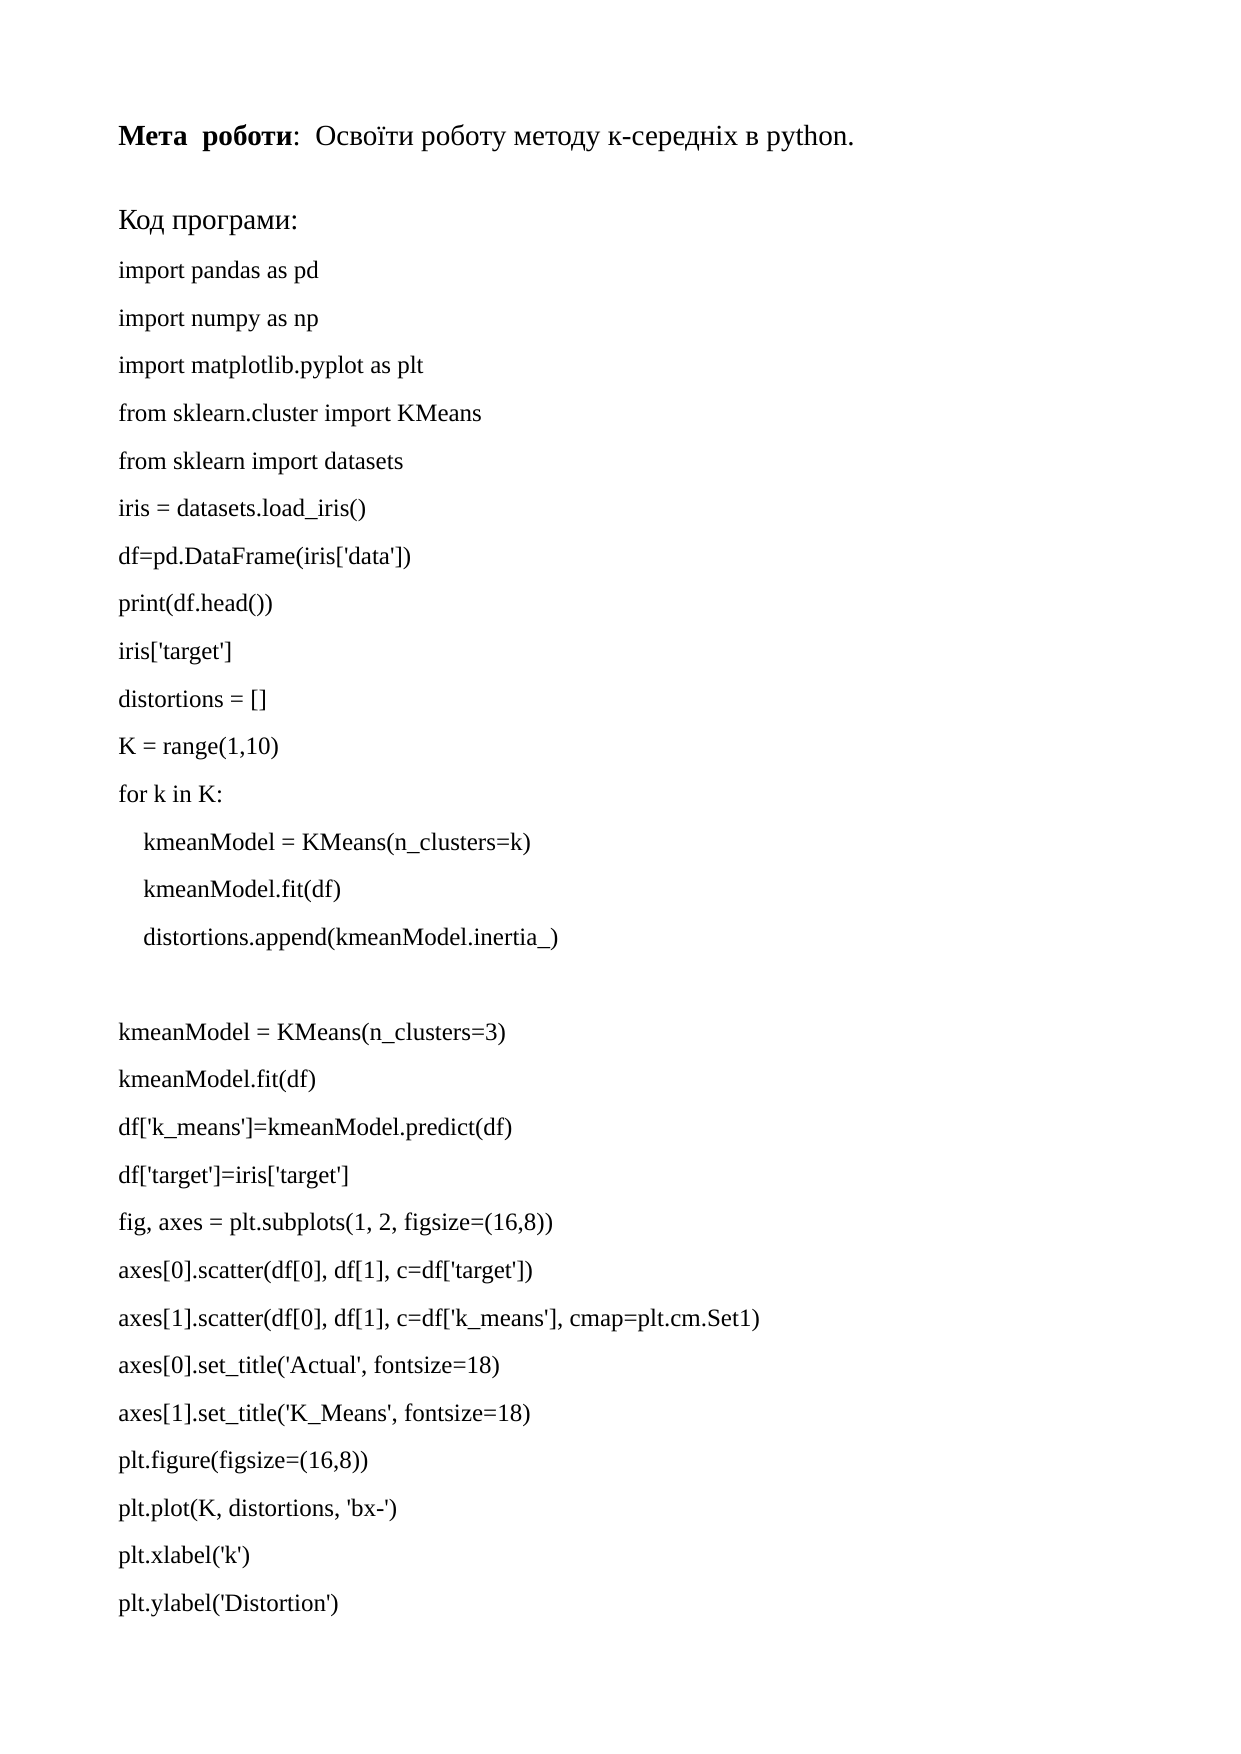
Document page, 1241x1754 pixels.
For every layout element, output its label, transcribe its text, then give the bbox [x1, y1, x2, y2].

text distortions.append(kmeanModel.inertia_) [118, 922, 1122, 951]
text df['k_means']=kmeanModel.predict(df) [118, 1112, 1122, 1141]
text fig, axes = plt.subplots(1, 2, figsize=(16,8)) [118, 1207, 1122, 1236]
text import numpy as np [118, 303, 1122, 332]
text kmeanModel.fit(df) [118, 1064, 1122, 1093]
text kmeanModel = KMeans(n_clusters=3) [118, 1017, 1122, 1046]
text plt.ylabel('Distortion') [118, 1588, 1122, 1617]
text import pandas as pd [118, 255, 1122, 284]
text plt.plot(K, distortions, 'bx-') [118, 1493, 1122, 1522]
text import matplotlib.pyplot as plt [118, 351, 1122, 379]
text axes[1].scatter(df[0], df[1], c=df['k_means'], cmap=plt.cm.Set1) [118, 1303, 1122, 1331]
text kmeanModel = KMeans(n_clusters=k) [118, 827, 1122, 855]
text Код програми: [118, 168, 1122, 236]
text iris['target'] [118, 636, 1122, 665]
text Мета роботи: Освоїти роботу методу к-середніх в python. [118, 118, 1122, 152]
text from sklearn import datasets [118, 446, 1122, 474]
text from sklearn.cluster import KMeans [118, 398, 1122, 427]
text K = range(1,10) [118, 731, 1122, 760]
text plt.xlabel('k') [118, 1541, 1122, 1569]
text iris = datasets.load_iris() [118, 493, 1122, 522]
text df['target']=iris['target'] [118, 1160, 1122, 1188]
text for k in K: [118, 779, 1122, 808]
text df=pd.DataFrame(iris['data']) [118, 541, 1122, 570]
text distortions = [] [118, 684, 1122, 712]
text axes[1].set_title('K_Means', fontsize=18) [118, 1398, 1122, 1427]
text axes[0].set_title('Actual', fontsize=18) [118, 1350, 1122, 1379]
text plt.figure(figsize=(16,8)) [118, 1445, 1122, 1474]
text axes[0].scatter(df[0], df[1], c=df['target']) [118, 1255, 1122, 1284]
text print(df.head()) [118, 588, 1122, 617]
text kmeanModel.fit(df) [118, 874, 1122, 903]
